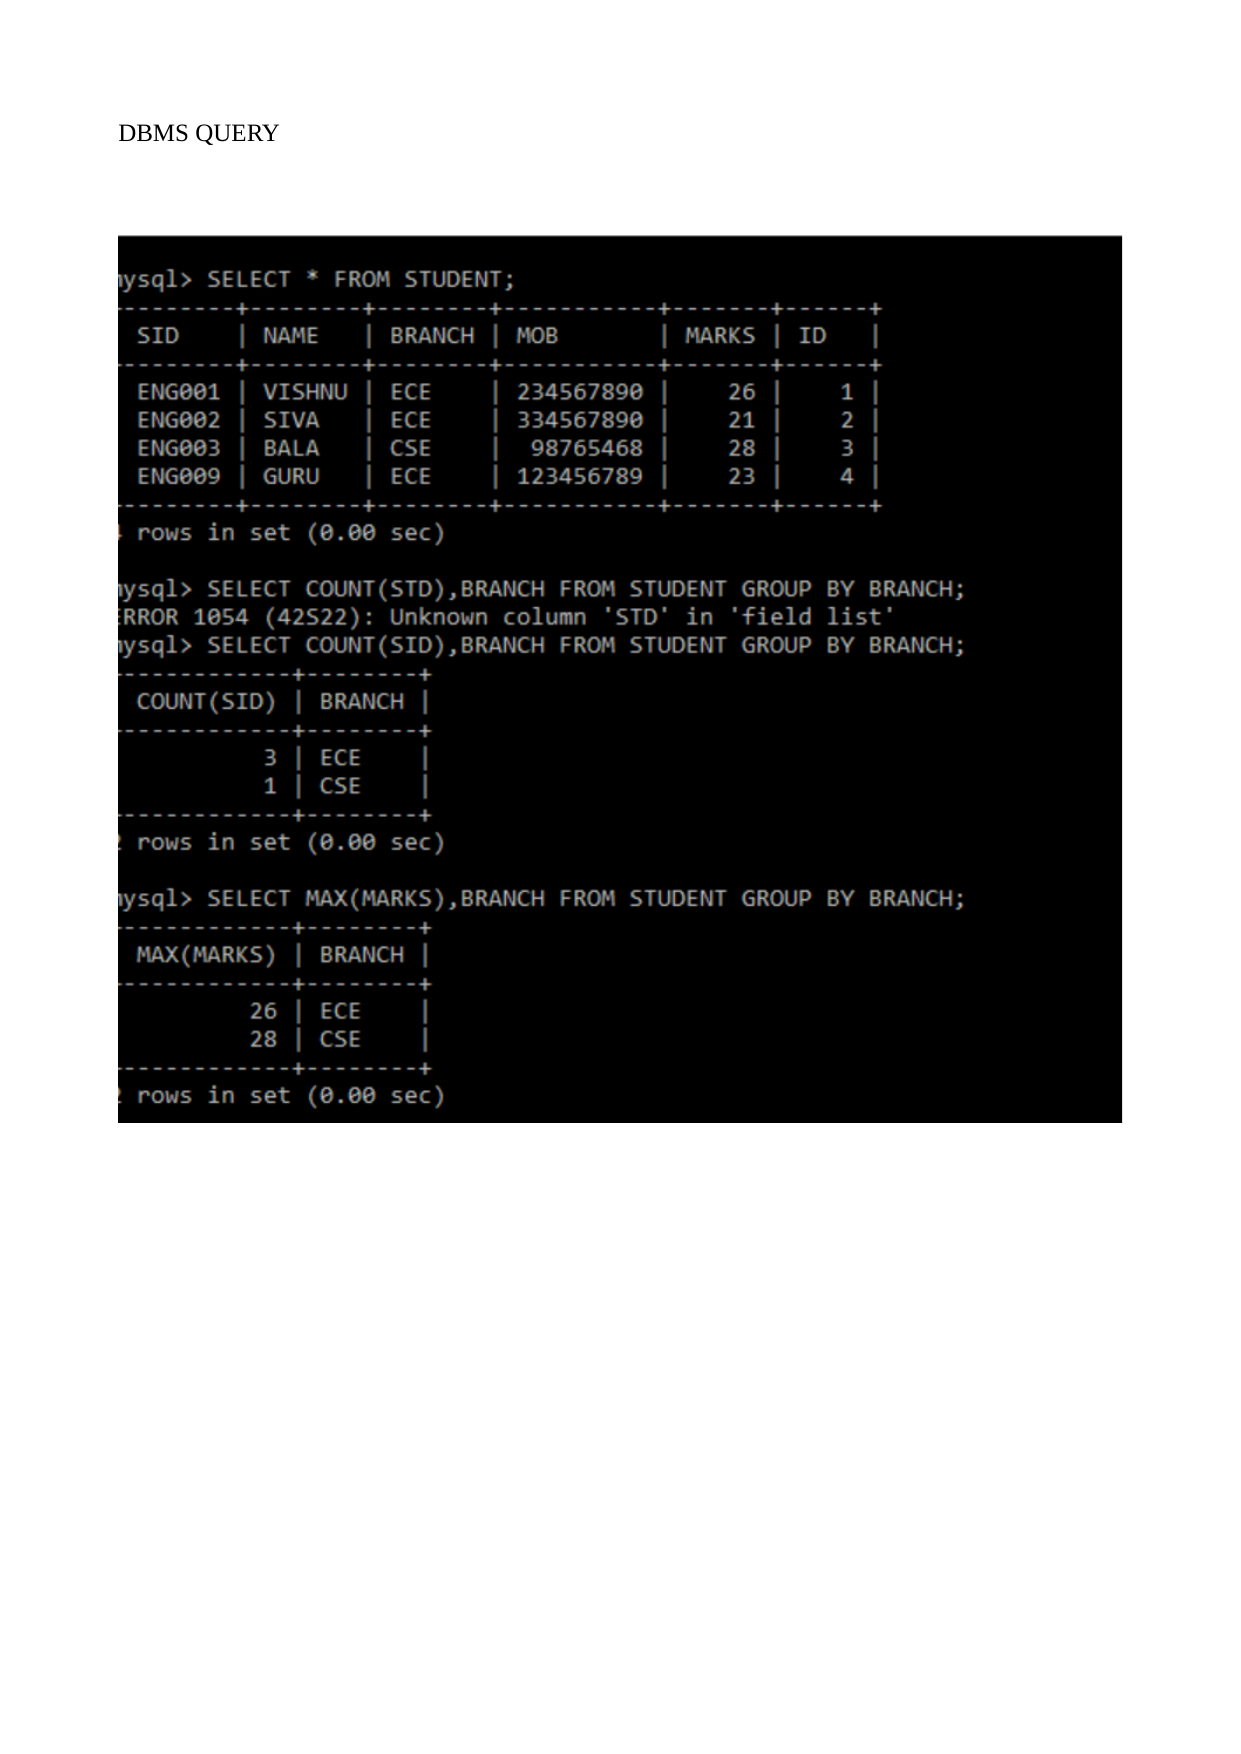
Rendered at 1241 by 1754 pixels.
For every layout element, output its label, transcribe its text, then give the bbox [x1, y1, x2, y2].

text DBMS QUERY [118, 118, 1122, 147]
picture [118, 233, 1123, 1123]
